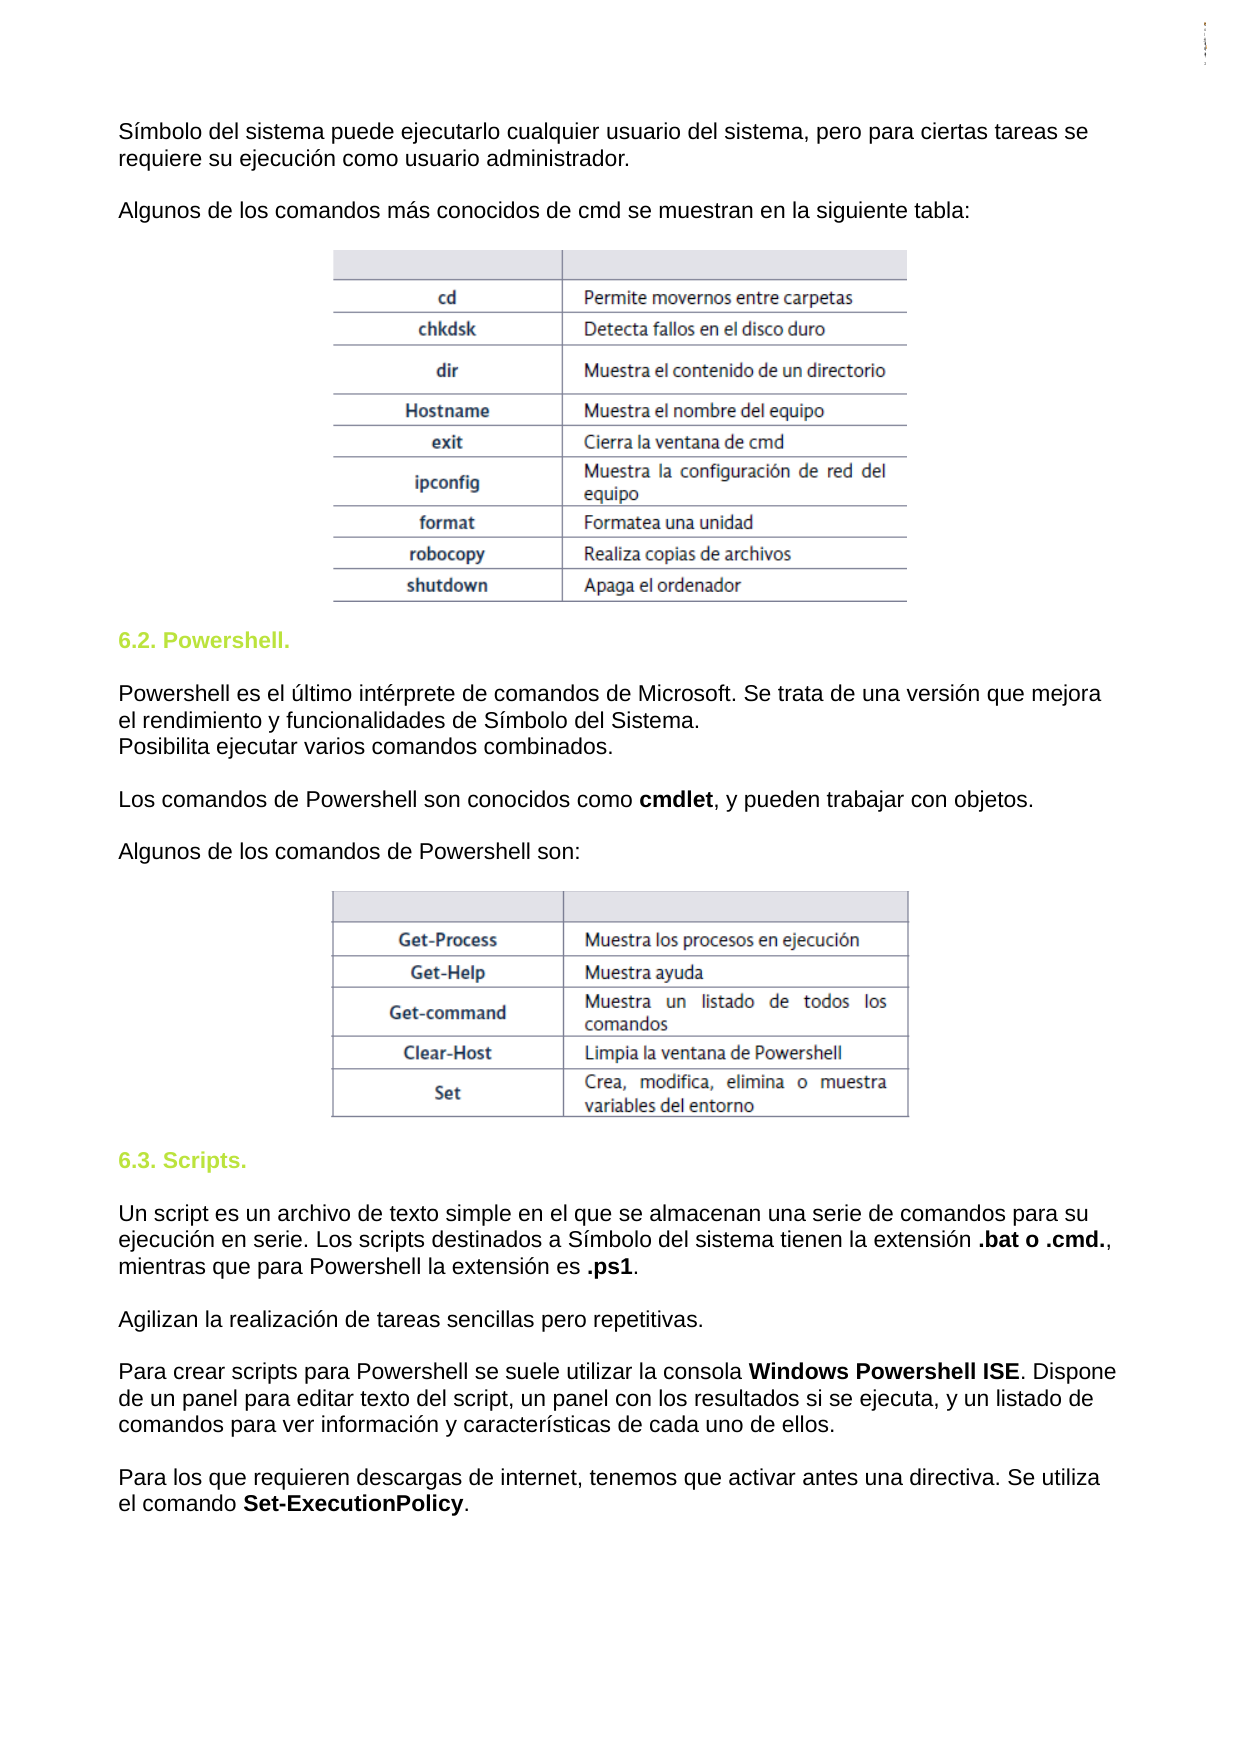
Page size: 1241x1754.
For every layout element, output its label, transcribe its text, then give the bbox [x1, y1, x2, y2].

text Los comandos de Powershell son conocidos como cmdlet, y pueden trabajar con objetos. [118, 786, 1122, 812]
text 6.3. Scripts. [118, 1147, 1122, 1174]
text Símbolo del sistema puede ejecutarlo cualquier usuario del sistema, pero para ciertas tareas se requiere su ejecución como usuario administrador. [118, 118, 1122, 171]
text Agilizan la realización de tareas sencillas pero repetitivas. [118, 1306, 1122, 1332]
text Para crear scripts para Powershell se suele utilizar la consola Windows Powershell ISE. Dispone de un panel para editar texto del script, un panel con los resultados si se ejecuta, y un listado de comandos para ver información y características de cada uno de ellos. [118, 1358, 1122, 1437]
picture [333, 250, 907, 602]
text Powershell es el último intérprete de comandos de Microsoft. Se trata de una versión que mejora el rendimiento y funcionalidades de Símbolo del Sistema. [118, 680, 1122, 733]
text Posibilita ejecutar varios comandos combinados. [118, 733, 1122, 759]
picture [330, 891, 910, 1121]
text 6.2. Powershell. [118, 627, 1122, 654]
text Algunos de los comandos de Powershell son: [118, 838, 1122, 865]
text Para los que requieren descargas de internet, tenemos que activar antes una directiva. Se utiliza el comando Set-ExecutionPolicy. [118, 1464, 1122, 1516]
text Algunos de los comandos más conocidos de cmd se muestran en la siguiente tabla: [118, 197, 1122, 223]
text Un script es un archivo de texto simple en el que se almacenan una serie de comandos para su ejecución en serie. Los scripts destinados a Símbolo del sistema tienen la extensión .bat o .cmd., mientras que para Powershell la extensión es .ps1. [118, 1200, 1122, 1279]
